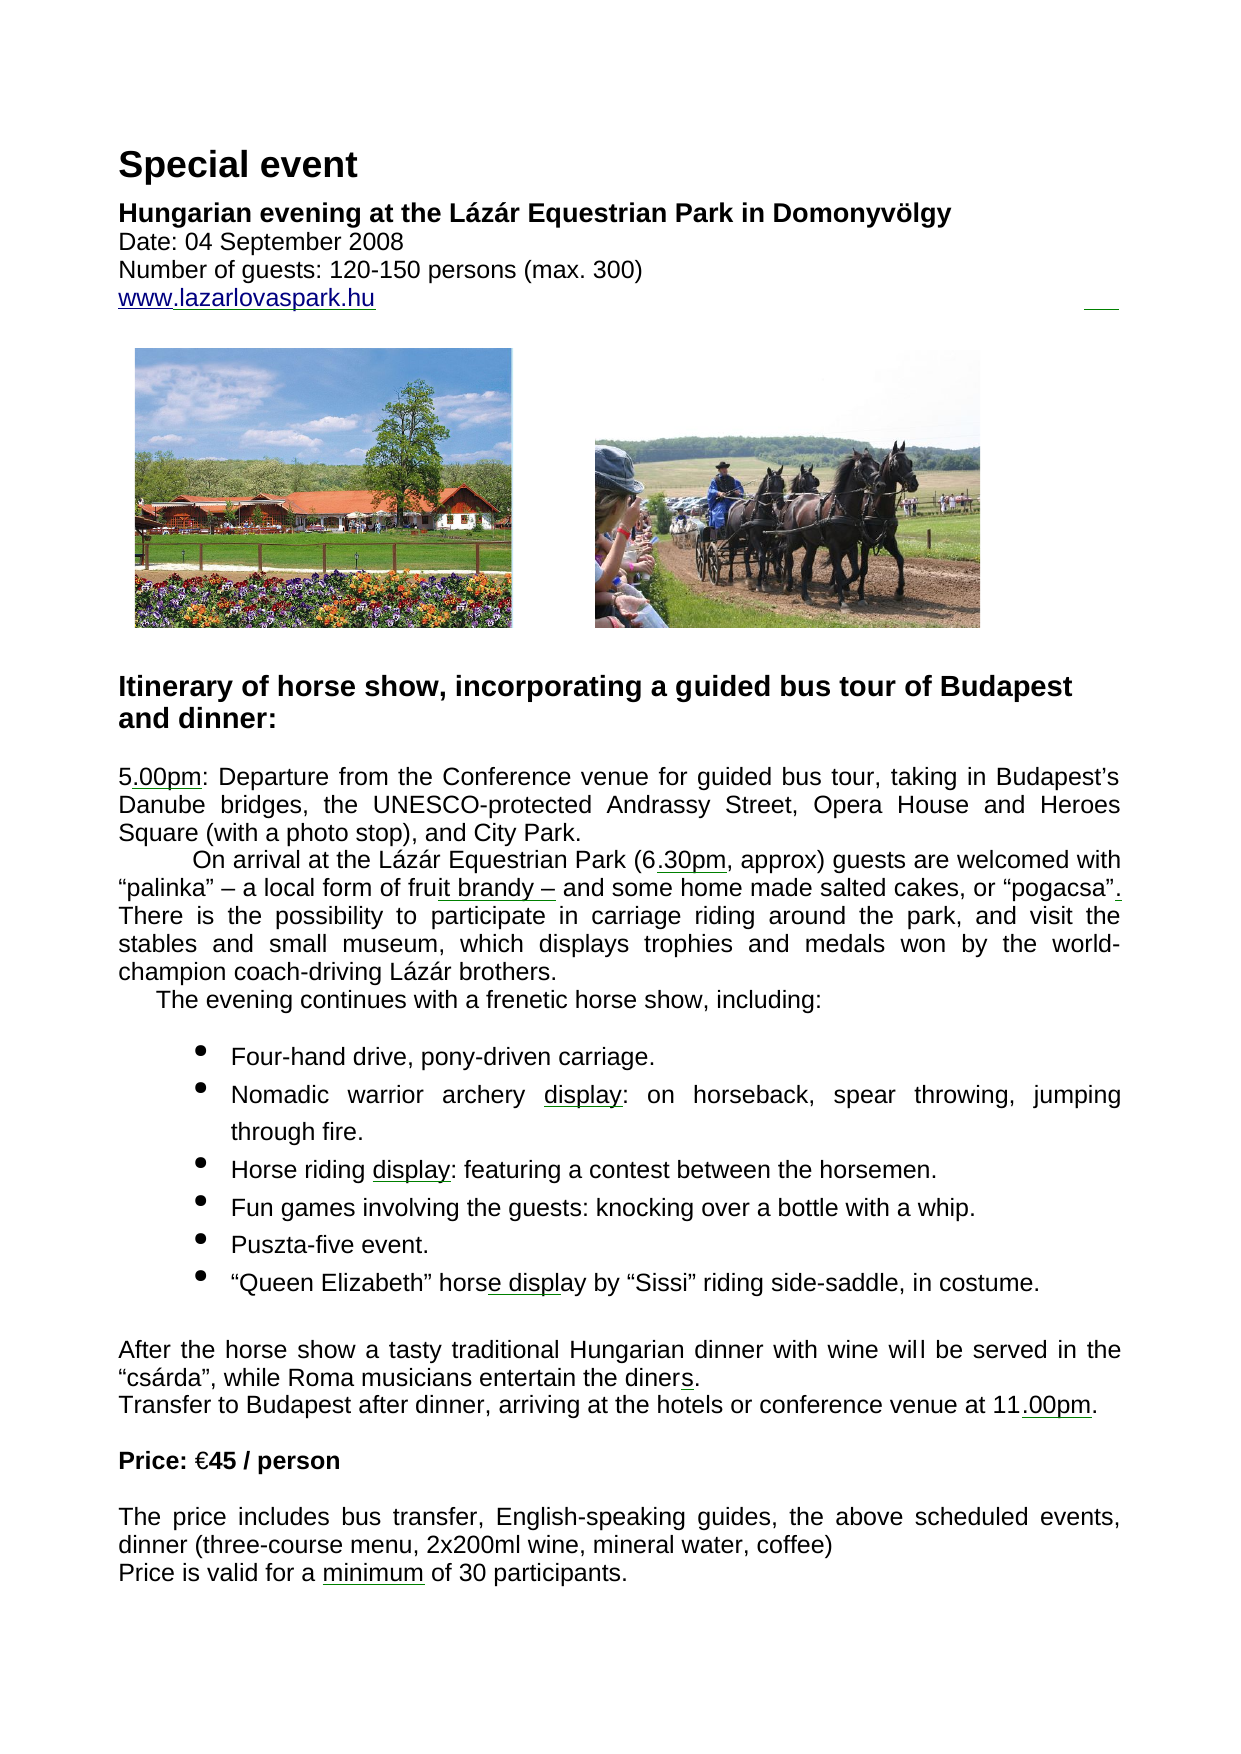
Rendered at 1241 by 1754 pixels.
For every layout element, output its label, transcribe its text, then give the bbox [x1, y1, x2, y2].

subtitle Special event [118, 143, 1122, 185]
text Price is valid for a minimum of 30 participants. [118, 1559, 1122, 1587]
text The evening continues with a frenetic horse show, including: [118, 986, 1122, 1014]
list Nomadic warrior archery display: on horseback, spear throwing, jumping through fire. [193, 1081, 1122, 1146]
picture [595, 350, 981, 628]
text Hungarian evening at the Lázár Equestrian Park in Domonyvölgy [118, 197, 1122, 228]
text The price includes bus transfer, English-speaking guides, the above scheduled events, dinner (three-course menu, 2x200ml wine, mineral water, coffee) [118, 1503, 1122, 1559]
text Price: €45 / person [118, 1447, 1122, 1475]
text 5.00pm: Departure from the Conference venue for guided bus tour, taking in Budapest’s Danube bridges, the UNESCO-protected Andrassy Street, Opera House and Heroes Square (with a photo stop), and City Park. [118, 763, 1122, 846]
text On arrival at the Lázár Equestrian Park (6.30pm, approx) guests are welcomed with “palinka” – a local form of fruit brandy – and some home made salted cakes, or “pogacsa”. There is the possibility to participate in carriage riding around the park, and visit the stables and small museum, which displays trophies and medals won by the world-champion coach-driving Lázár brothers. [118, 846, 1122, 986]
list “Queen Elizabeth” horse display by “Sissi” riding side-saddle, in costume. [193, 1269, 1122, 1297]
picture [134, 348, 514, 628]
text www.lazarlovaspark.hu [118, 284, 1122, 312]
text Date: 04 September 2008 [118, 228, 1122, 256]
list Fun games involving the guests: knocking over a bottle with a whip. [193, 1193, 1122, 1221]
list Four-hand drive, pony-driven carriage. [193, 1043, 1122, 1071]
text Transfer to Budapest after dinner, arriving at the hotels or conference venue at 11.00pm. [118, 1391, 1122, 1419]
text After the horse show a tasty traditional Hungarian dinner with wine will be served in the “csárda”, while Roma musicians entertain the diners. [118, 1335, 1122, 1391]
list Horse riding display: featuring a contest between the horsemen. [193, 1156, 1122, 1184]
list Puszta-five event. [193, 1231, 1122, 1259]
text Itinerary of horse show, incorporating a guided bus tour of Budapest and dinner: [118, 669, 1122, 735]
text Number of guests: 120-150 persons (max. 300) [118, 256, 1122, 284]
